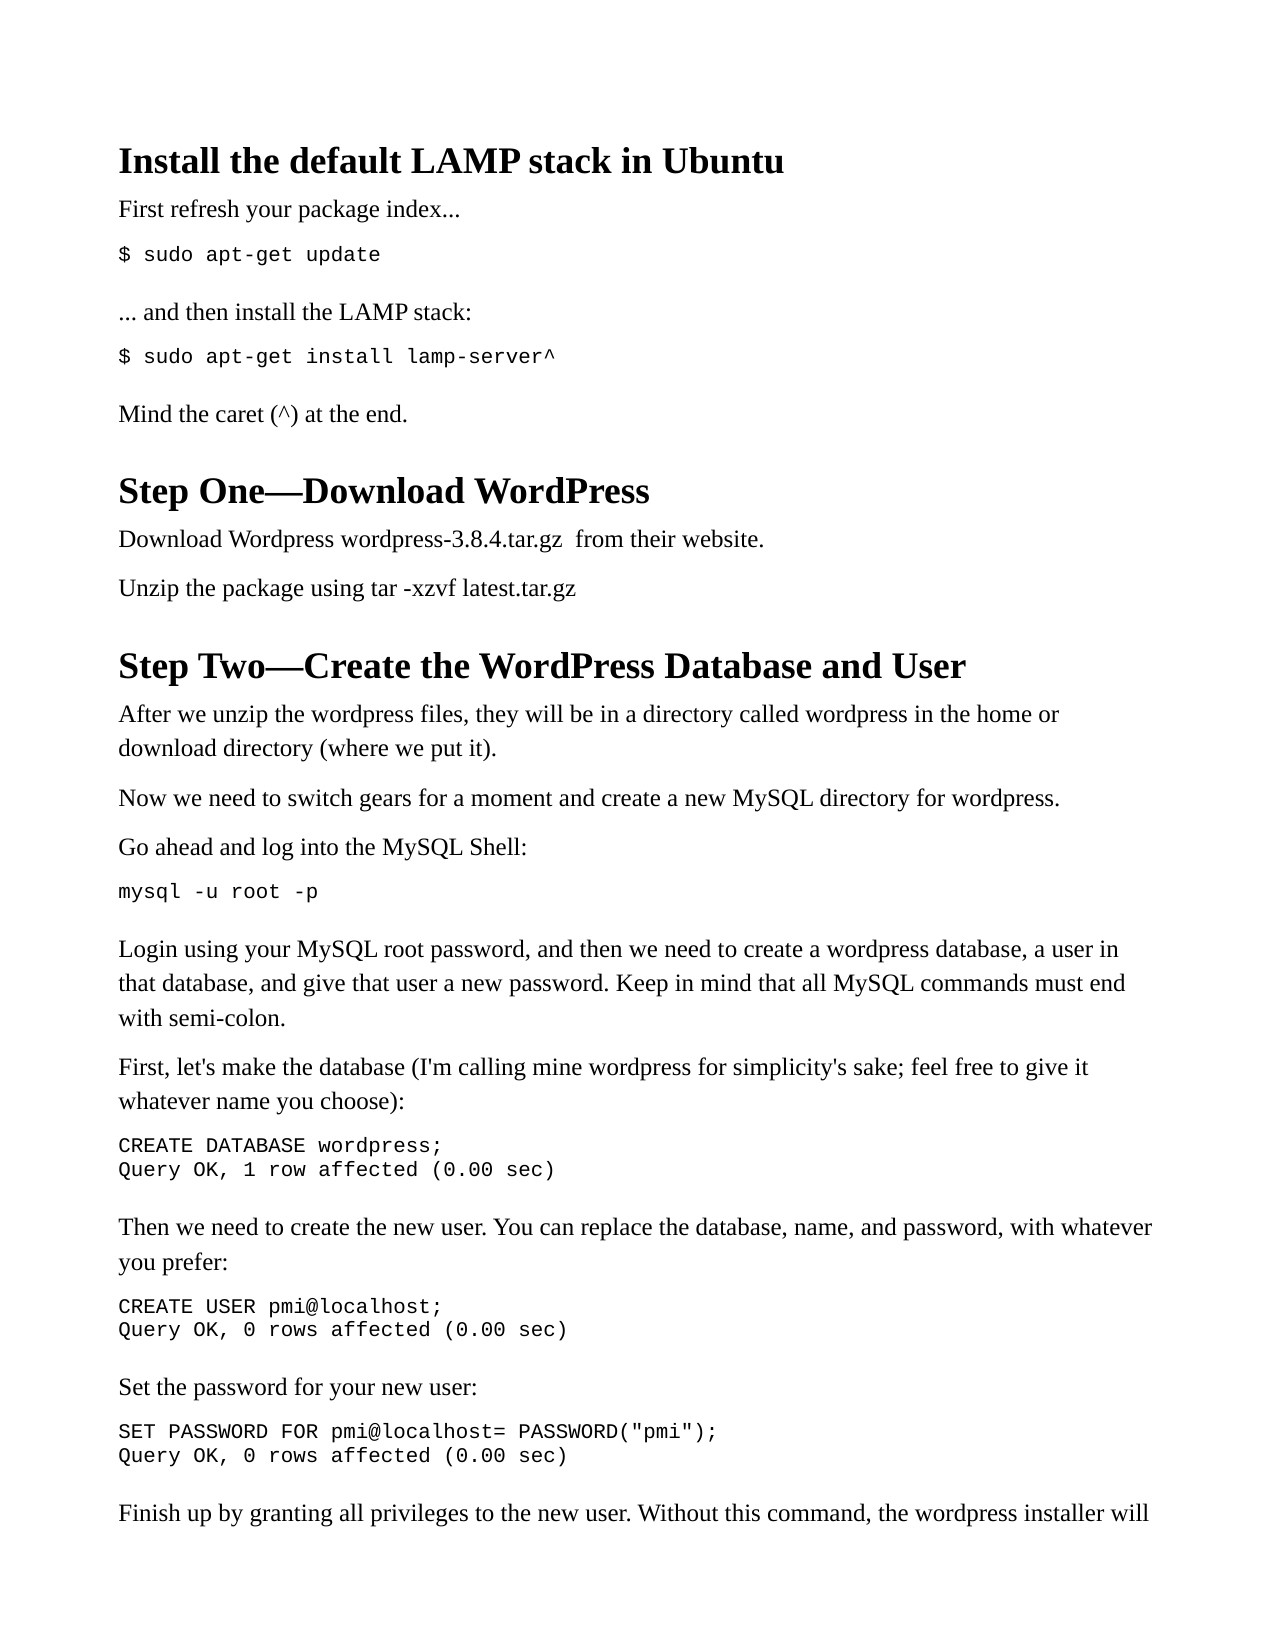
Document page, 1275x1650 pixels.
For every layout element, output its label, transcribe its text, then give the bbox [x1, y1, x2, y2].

text $ sudo apt-get install lamp-server^ [118, 346, 1157, 369]
text SET PASSWORD FOR pmi@localhost= PASSWORD("pmi"); [118, 1422, 1157, 1445]
text Login using your MySQL root password, and then we need to create a wordpress database, a user in that database, and give that user a new password. Keep in mind that all MySQL commands must end with semi-colon. [118, 934, 1157, 1032]
text Now we need to switch gears for a moment and create a new MySQL directory for wordpress. [118, 783, 1157, 811]
text First refresh your package index... [118, 194, 1157, 223]
subtitle Step One—Download WordPress [118, 469, 1157, 512]
text Go ahead and log into the MySQL Shell: [118, 832, 1157, 860]
text Then we need to create the new user. You can replace the database, name, and password, with whatever you prefer: [118, 1212, 1157, 1275]
text CREATE DATABASE wordpress; [118, 1135, 1157, 1159]
text Query OK, 0 rows affected (0.00 sec) [118, 1319, 1157, 1343]
text Query OK, 0 rows affected (0.00 sec) [118, 1445, 1157, 1469]
text Mind the caret (^) at the end. [118, 399, 1157, 428]
text CREATE USER pmi@localhost; [118, 1296, 1157, 1319]
text Finish up by granting all privileges to the new user. Without this command, the wordpress installer will [118, 1498, 1157, 1527]
text $ sudo apt-get update [118, 244, 1157, 267]
text Query OK, 1 row affected (0.00 sec) [118, 1159, 1157, 1183]
text Unzip the package using tar -xzvf latest.tar.gz [118, 573, 1157, 602]
text Set the password for your new user: [118, 1372, 1157, 1401]
text First, let's make the database (I'm calling mine wordpress for simplicity's sake; feel free to give it whatever name you choose): [118, 1052, 1157, 1115]
text After we unzip the wordpress files, they will be in a directory called wordpress in the home or download directory (where we put it). [118, 699, 1157, 762]
text Download Wordpress wordpress-3.8.4.tar.gz from their website. [118, 524, 1157, 553]
subtitle Install the default LAMP stack in Ubuntu [118, 139, 1157, 182]
text ... and then install the LAMP stack: [118, 297, 1157, 326]
subtitle Step Two—Create the WordPress Database and User [118, 643, 1157, 687]
text mysql -u root -p [118, 881, 1157, 904]
